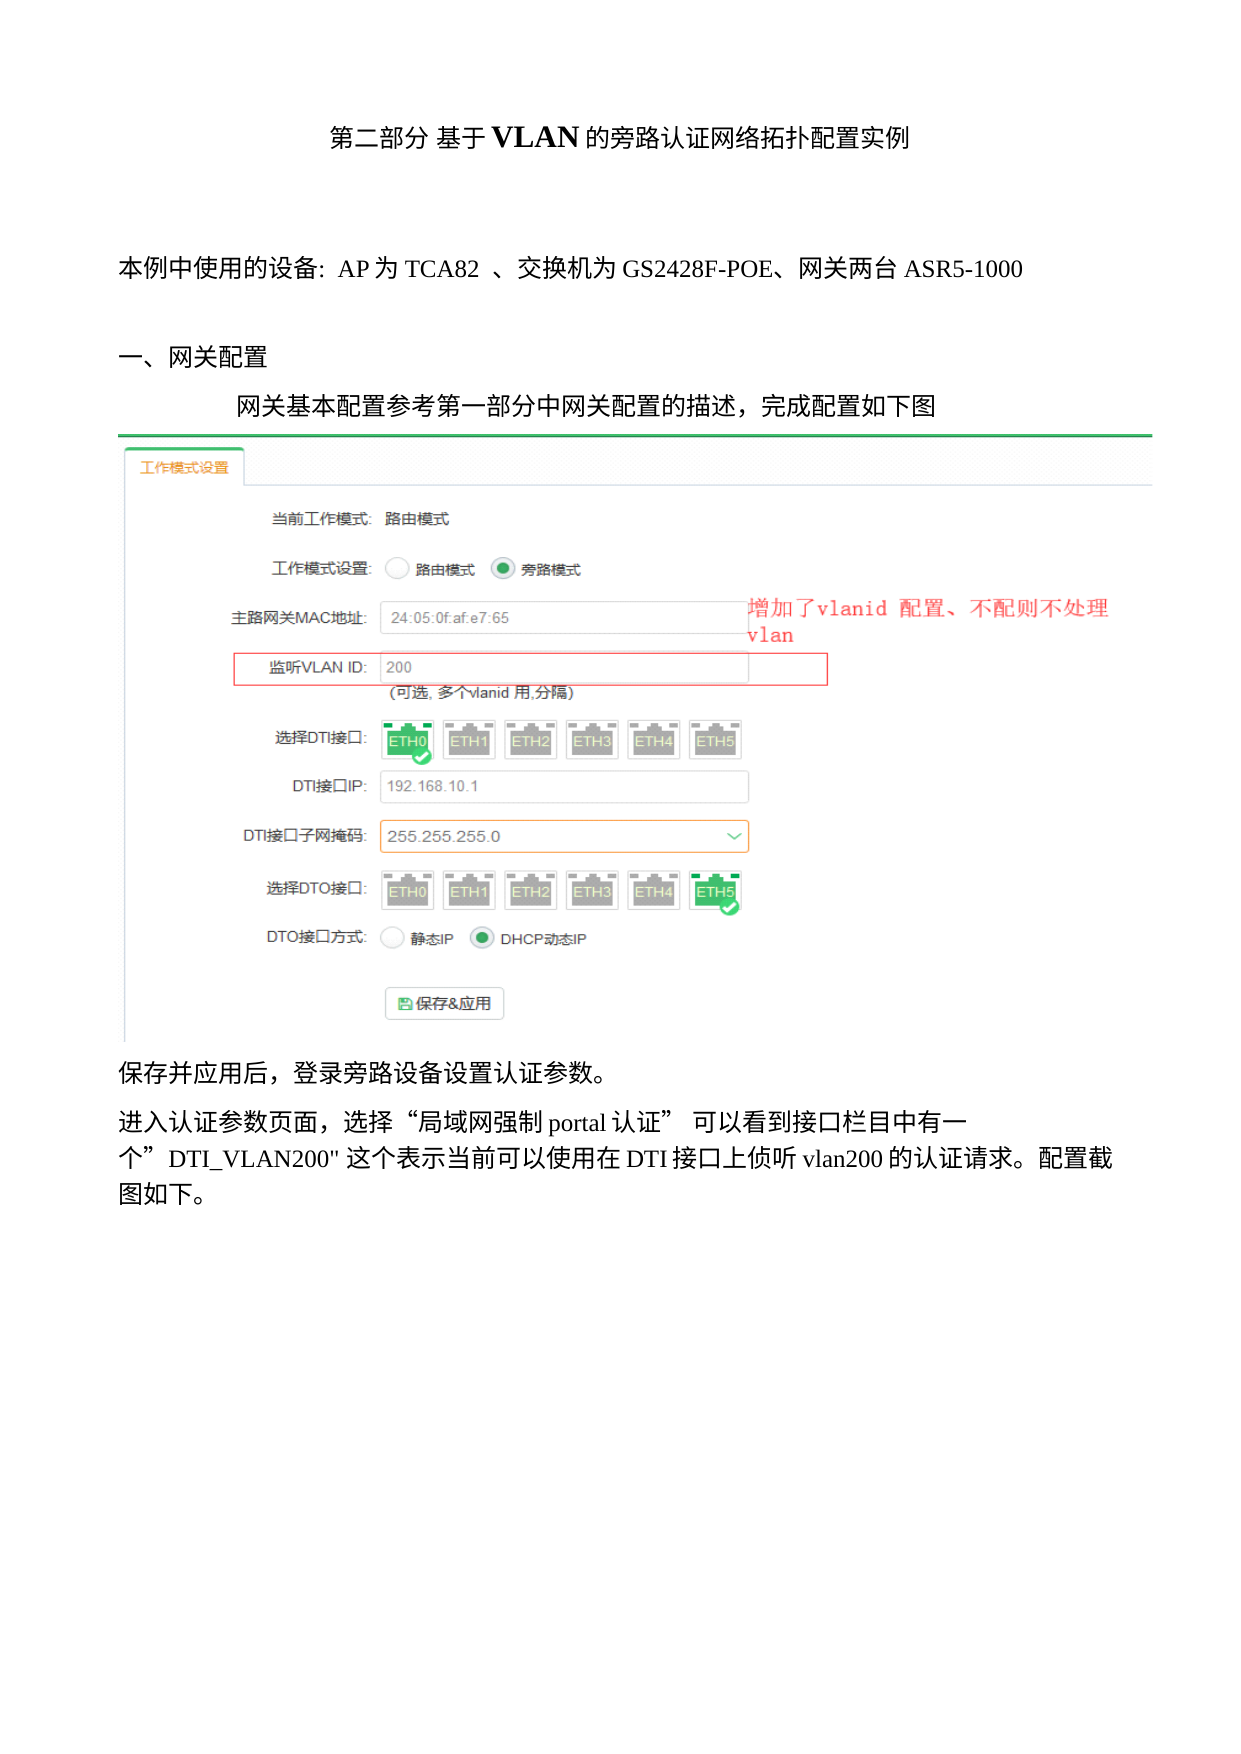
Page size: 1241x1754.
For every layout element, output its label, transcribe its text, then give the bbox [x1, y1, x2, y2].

text 本例中使用的设备: AP为TCA82 、交换机为GS2428F-POE、网关两台ASR5-1000 [118, 248, 1122, 284]
text 网关基本配置参考第一部分中网关配置的描述，完成配置如下图 [118, 386, 1122, 422]
text 保存并应用后，登录旁路设备设置认证参数。 [118, 1054, 1122, 1090]
text 进入认证参数页面，选择“局域网强制portal认证” 可以看到接口栏目中有一个”DTI_VLAN200" 这个表示当前可以使用在DTI接口上侦听vlan200的认证请求。配置截图如下。 [118, 1102, 1122, 1211]
text 一、网关配置 [118, 337, 1122, 374]
text 第二部分 基于VLAN的旁路认证网络拓扑配置实例 [118, 118, 1122, 154]
